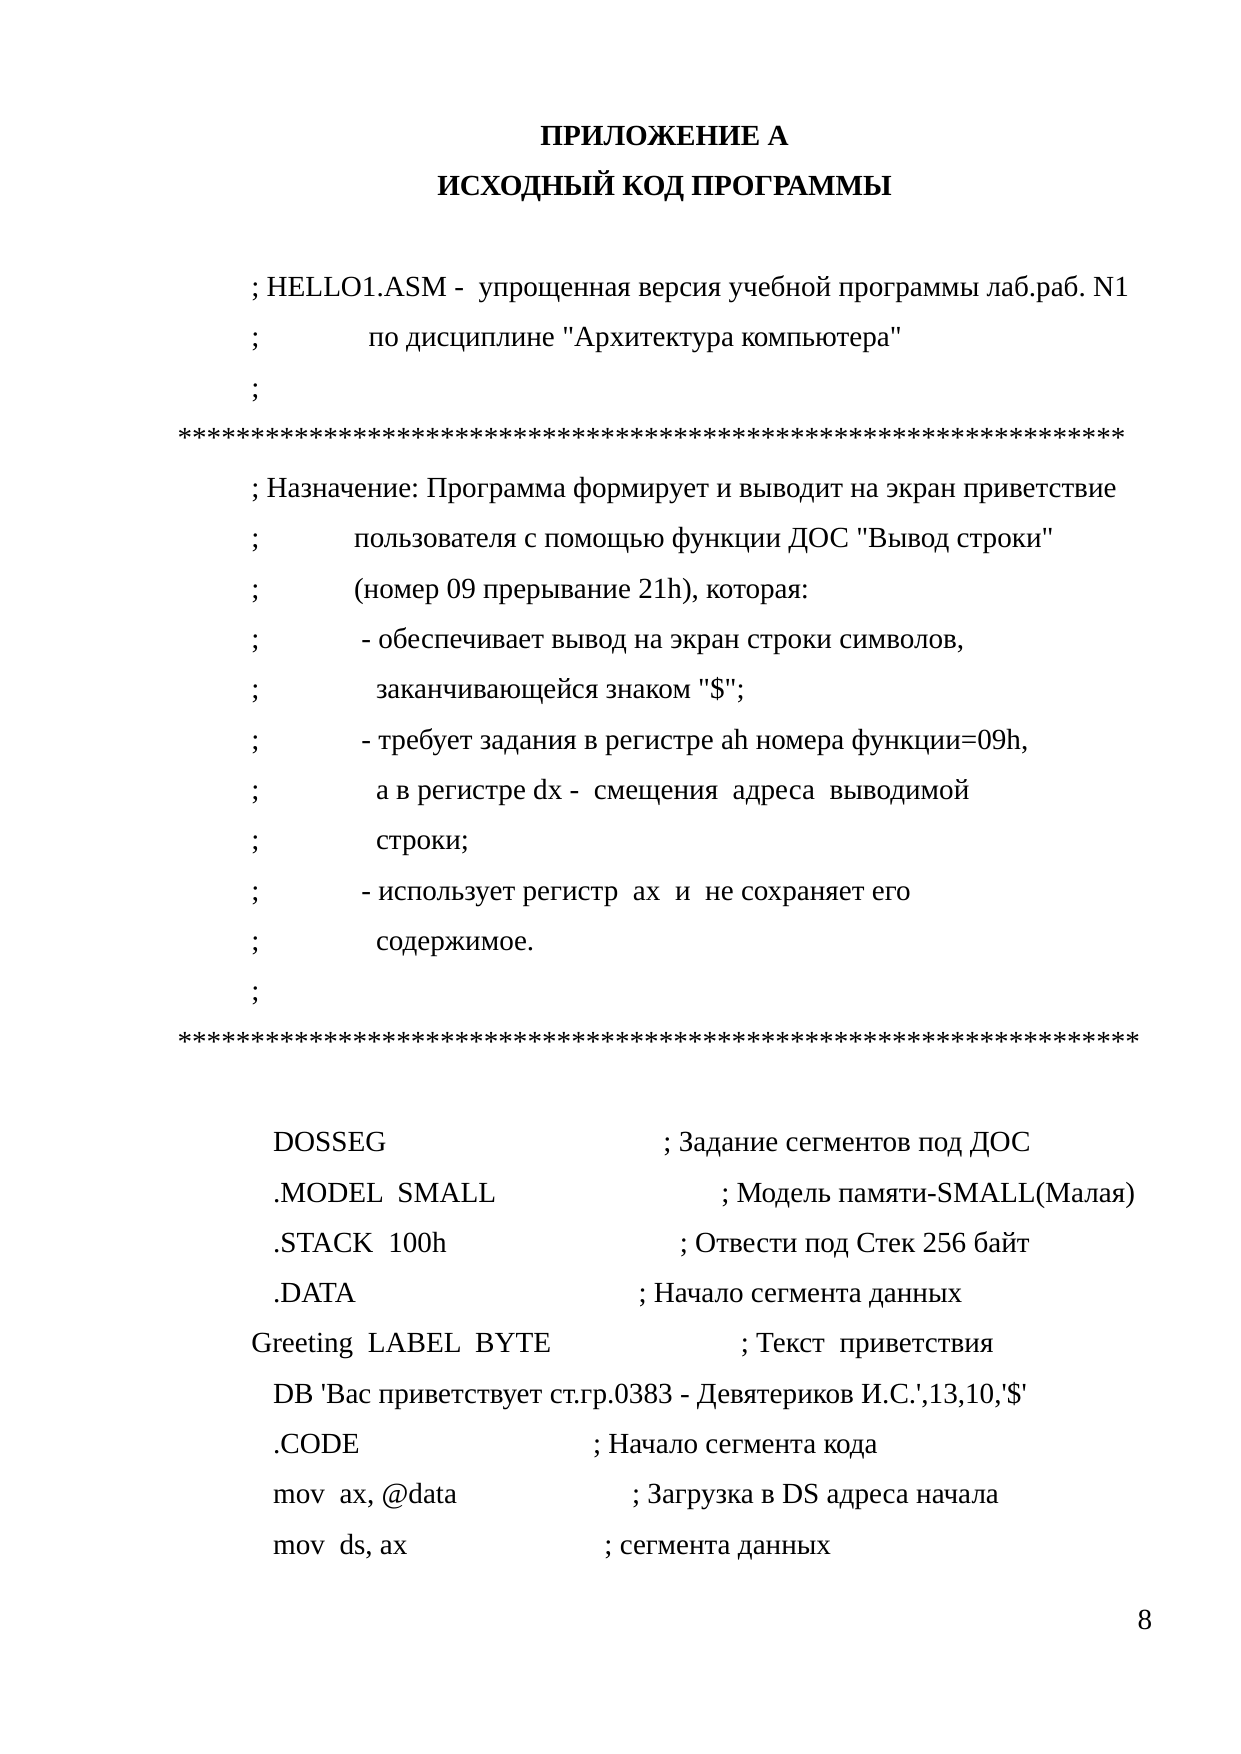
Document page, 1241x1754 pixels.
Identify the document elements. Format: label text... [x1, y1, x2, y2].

text ; ****************************************************************** [177, 973, 1152, 1057]
text .MODEL SMALL ; Модель памяти-SMALL(Малая) [177, 1175, 1152, 1208]
text DB 'Вас приветствует ст.гр.0383 - Девятериков И.С.',13,10,'$' [177, 1376, 1152, 1409]
text .DATA ; Начало сегмента данных [177, 1275, 1152, 1309]
text ; заканчивающейся знаком "$"; [177, 672, 1152, 705]
text Greeting LABEL BYTE ; Текст приветствия [177, 1326, 1152, 1359]
text ; - требует задания в регистре ah номера функции=09h, [177, 722, 1152, 755]
text mov ax, @data ; Загрузка в DS адреса начала [177, 1477, 1152, 1510]
text ; содержимое. [177, 923, 1152, 957]
text ; HELLO1.ASM - упрощенная версия учебной программы лаб.раб. N1 [177, 269, 1152, 303]
text ; а в регистре dx - смещения адреса выводимой [177, 772, 1152, 806]
text ; Назначение: Программа формирует и выводит на экран приветствие [177, 470, 1152, 504]
text .CODE ; Начало сегмента кода [177, 1426, 1152, 1460]
text ; (номер 09 прерывание 21h), которая: [177, 571, 1152, 604]
subtitle Приложение А Исходный код программы [177, 118, 1152, 202]
text ; - использует регистр ax и не сохраняет его [177, 873, 1152, 906]
text ; пользователя с помощью функции ДОС "Вывод строки" [177, 521, 1152, 554]
text mov ds, ax ; сегмента данных [177, 1527, 1152, 1560]
text ; по дисциплине "Архитектура компьютера" [177, 319, 1152, 353]
text DOSSEG ; Задание сегментов под ДОС [177, 1124, 1152, 1158]
text ; ***************************************************************** [177, 370, 1152, 453]
text ; - обеспечивает вывод на экран строки символов, [177, 621, 1152, 655]
text ; строки; [177, 822, 1152, 856]
text .STACK 100h ; Отвести под Стек 256 байт [177, 1225, 1152, 1258]
